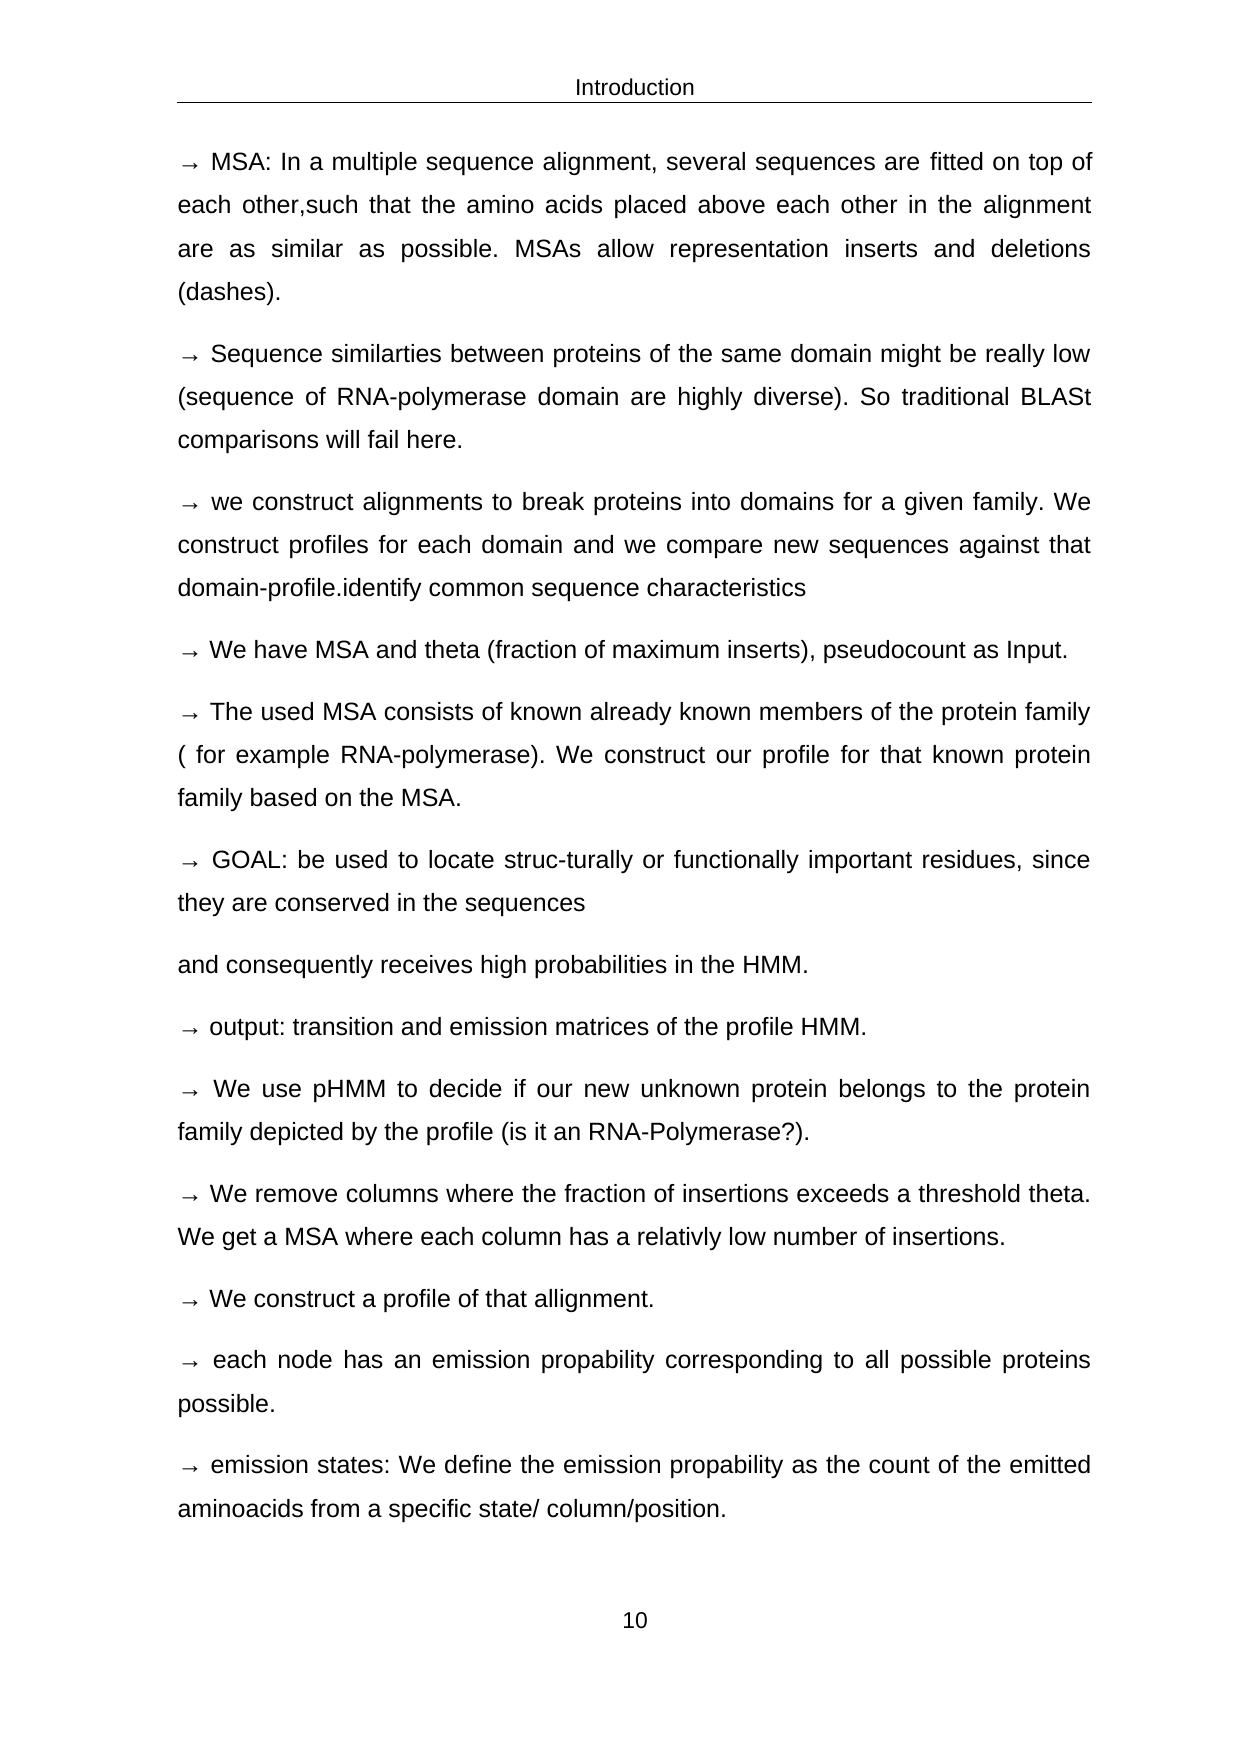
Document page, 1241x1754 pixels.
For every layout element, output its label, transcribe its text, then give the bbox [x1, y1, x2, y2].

text → each node has an emission propability corresponding to all possible proteins possible. [177, 1346, 1092, 1417]
text → Sequence similarties between proteins of the same domain might be really low (sequence of RNA-polymerase domain are highly diverse). So traditional BLASt comparisons will fail here. [177, 339, 1092, 454]
text → we construct alignments to break proteins into domains for a given family. We construct profiles for each domain and we compare new sequences against that domain-profile.identify common sequence characteristics [177, 487, 1092, 602]
text → output: transition and emission matrices of the profile HMM. [177, 1012, 1092, 1041]
text → The used MSA consists of known already known members of the protein family ( for example RNA-polymerase). We construct our profile for that known protein family based on the MSA. [177, 697, 1092, 812]
text and consequently receives high probabilities in the HMM. [177, 950, 1092, 979]
text → We construct a profile of that allignment. [177, 1284, 1092, 1312]
text → We use pHMM to decide if our new unknown protein belongs to the protein family depicted by the profile (is it an RNA-Polymerase?). [177, 1074, 1092, 1146]
text → We remove columns where the fraction of insertions exceeds a threshold theta. We get a MSA where each column has a relativly low number of insertions. [177, 1179, 1092, 1251]
text → emission states: We define the emission propability as the count of the emitted aminoacids from a specific state/ column/position. [177, 1451, 1092, 1522]
text → MSA: In a multiple sequence alignment, several sequences are ﬁtted on top of each other,such that the amino acids placed above each other in the alignment are as similar as possible. MSAs allow representation inserts and deletions (dashes). [177, 147, 1092, 306]
text → GOAL: be used to locate struc-turally or functionally important residues, since they are conserved in the sequences [177, 845, 1092, 917]
text → We have MSA and theta (fraction of maximum inserts), pseudocount as Input. [177, 635, 1092, 664]
